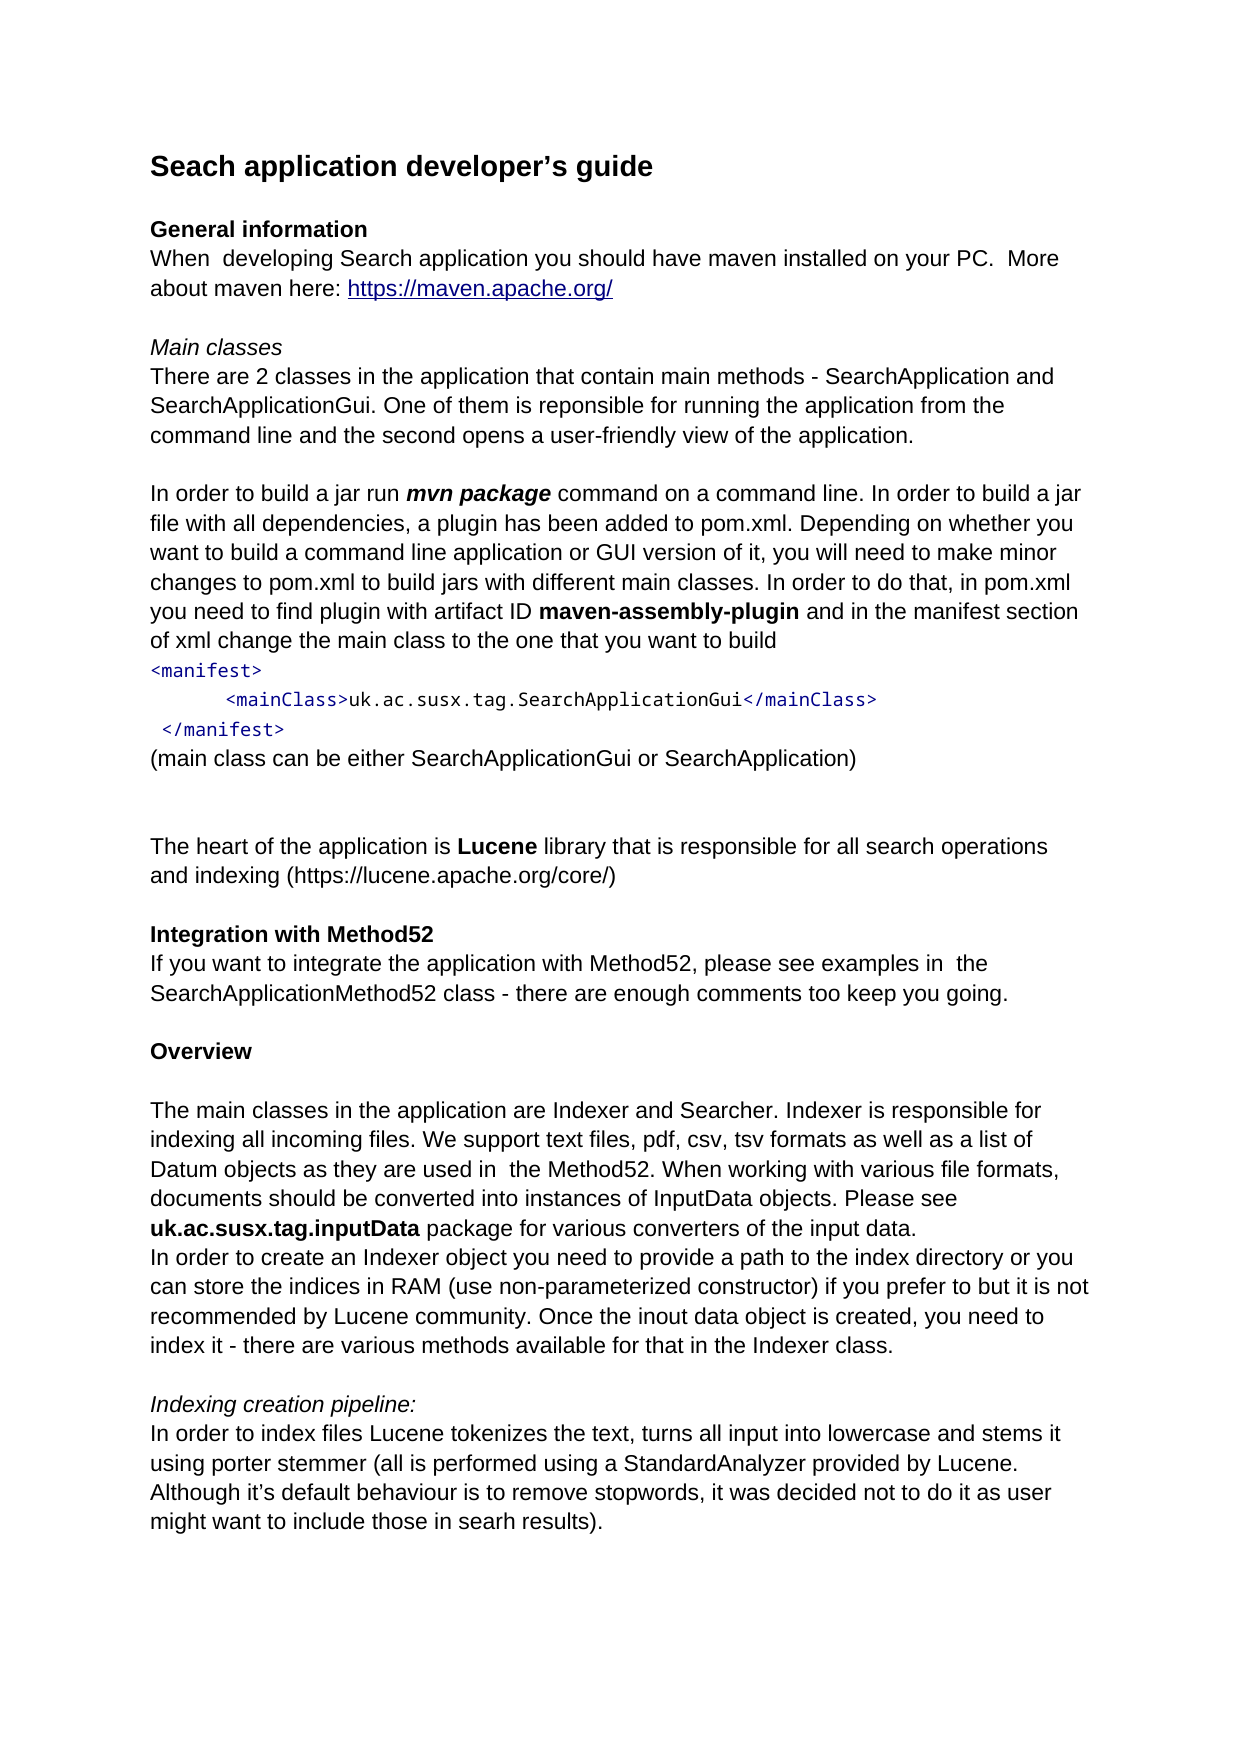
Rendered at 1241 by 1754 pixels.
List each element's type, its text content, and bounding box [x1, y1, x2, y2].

text (main class can be either SearchApplicationGui or SearchApplication) [150, 745, 1091, 771]
text In order to create an Indexer object you need to provide a path to the index directory or you can store the indices in RAM (use non-parameterized constructor) if you prefer to but it is not recommended by Lucene community. Once the inout data object is created, you need to index it - there are various methods available for that in the Indexer class. [150, 1244, 1091, 1358]
text If you want to integrate the application with Method52, please see examples in the SearchApplicationMethod52 class - there are enough comments too keep you going. [150, 951, 1091, 1006]
text In order to index files Lucene tokenizes the text, turns all input into lowercase and stems it using porter stemmer (all is performed using a StandardAnalyzer provided by Lucene. Although it’s default behaviour is to remove stopwords, it was decided not to do it as user might want to include those in searh results). [150, 1421, 1091, 1534]
text The main classes in the application are Indexer and Searcher. Indexer is responsible for indexing all incoming files. We support text files, pdf, csv, tsv formats as well as a list of Datum objects as they are used in the Method52. When working with various file formats, documents should be converted into instances of InputData objects. Please see uk.ac.susx.tag.inputData package for various converters of the input data. [150, 1098, 1091, 1241]
text Main classes [150, 334, 1091, 360]
text Integration with Method52 [150, 921, 1091, 947]
text <manifest> [150, 657, 1091, 683]
text Seach application developer’s guide [150, 150, 1091, 183]
text Overview [150, 1039, 1091, 1064]
text When developing Search application you should have maven installed on your PC. More about maven here: https://maven.apache.org/ [150, 246, 1091, 301]
text In order to build a jar run mvn package command on a command line. In order to build a jar file with all dependencies, a plugin has been added to pom.xml. Depending on whether you want to build a command line application or GUI version of it, you will need to make minor changes to pom.xml to build jars with different main classes. In order to do that, in pom.xml you need to find plugin with artifact ID maven-assembly-plugin and in the manifest section of xml change the main class to the one that you want to build [150, 481, 1091, 654]
text <mainClass>uk.ac.susx.tag.SearchApplicationGui</mainClass> [150, 687, 1091, 712]
text Indexing creation pipeline: [150, 1391, 1091, 1417]
text General information [150, 217, 1091, 242]
text There are 2 classes in the application that contain main methods - SearchApplication and SearchApplicationGui. One of them is reponsible for running the application from the command line and the second opens a user-friendly view of the application. [150, 364, 1091, 448]
text </manifest> [150, 716, 1091, 741]
text The heart of the application is Lucene library that is responsible for all search operations and indexing (https://lucene.apache.org/core/) [150, 833, 1091, 888]
